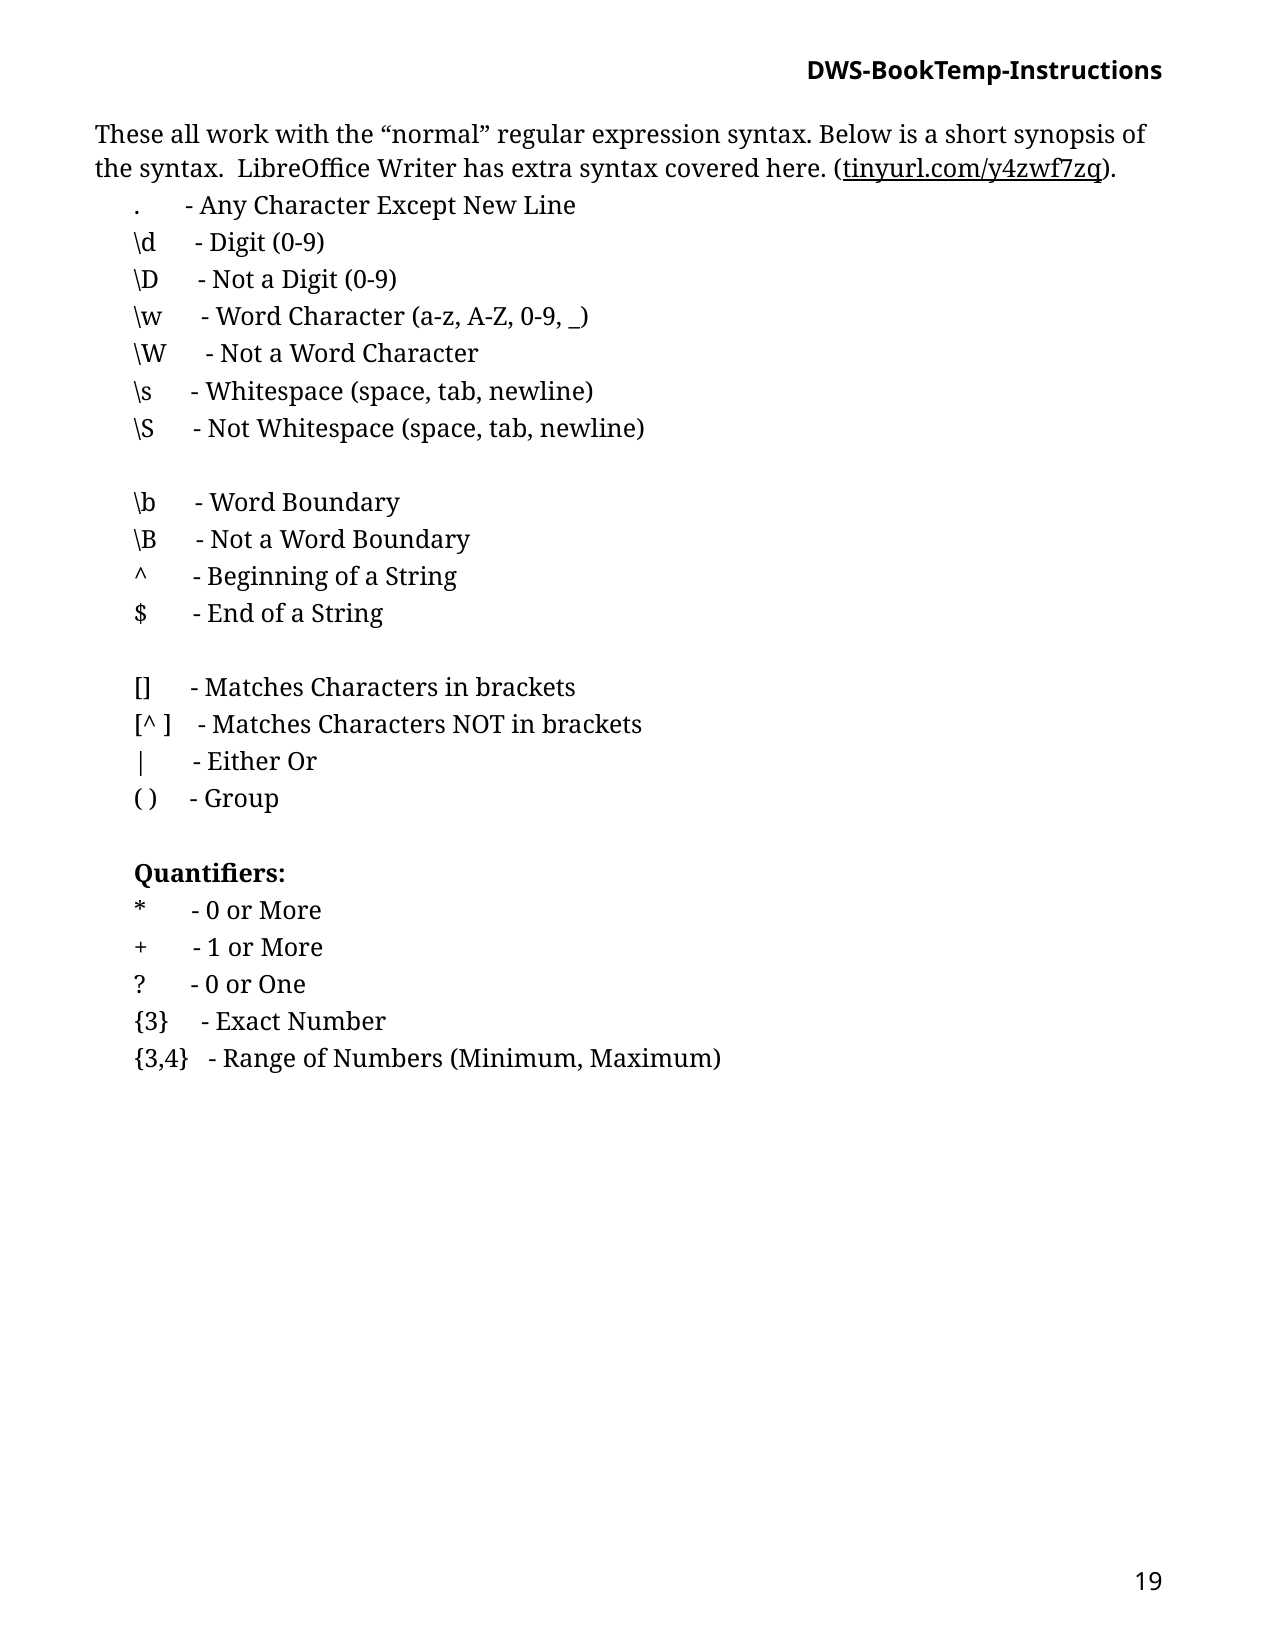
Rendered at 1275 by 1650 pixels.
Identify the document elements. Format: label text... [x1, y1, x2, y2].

text {3} - Exact Number [94, 1003, 1162, 1038]
text . - Any Character Except New Line [94, 188, 1162, 222]
text \d - Digit (0-9) [94, 225, 1162, 259]
text $ - End of a String [94, 596, 1162, 630]
text * - 0 or More [94, 892, 1162, 926]
text ^ - Beginning of a String [94, 558, 1162, 593]
text \B - Not a Word Boundary [94, 521, 1162, 556]
text {3,4} - Range of Numbers (Minimum, Maximum) [94, 1041, 1162, 1075]
text ? - 0 or One [94, 966, 1162, 1001]
text \b - Word Boundary [94, 484, 1162, 518]
text Quantifiers: [94, 855, 1162, 889]
text ( ) - Group [94, 781, 1162, 815]
text \S - Not Whitespace (space, tab, newline) [94, 410, 1162, 444]
text | - Either Or [94, 744, 1162, 778]
text \s - Whitespace (space, tab, newline) [94, 373, 1162, 407]
text + - 1 or More [94, 929, 1162, 963]
text \W - Not a Word Character [94, 336, 1162, 370]
text [^ ] - Matches Characters NOT in brackets [94, 707, 1162, 741]
text \D - Not a Digit (0-9) [94, 262, 1162, 296]
text \w - Word Character (a-z, A-Z, 0-9, _) [94, 299, 1162, 333]
text [] - Matches Characters in brackets [94, 670, 1162, 704]
text These all work with the “normal” regular expression syntax. Below is a short synopsis of the syntax. LibreOffice Writer has extra syntax covered here. (tinyurl.com/y4zwf7zq). [94, 117, 1162, 185]
